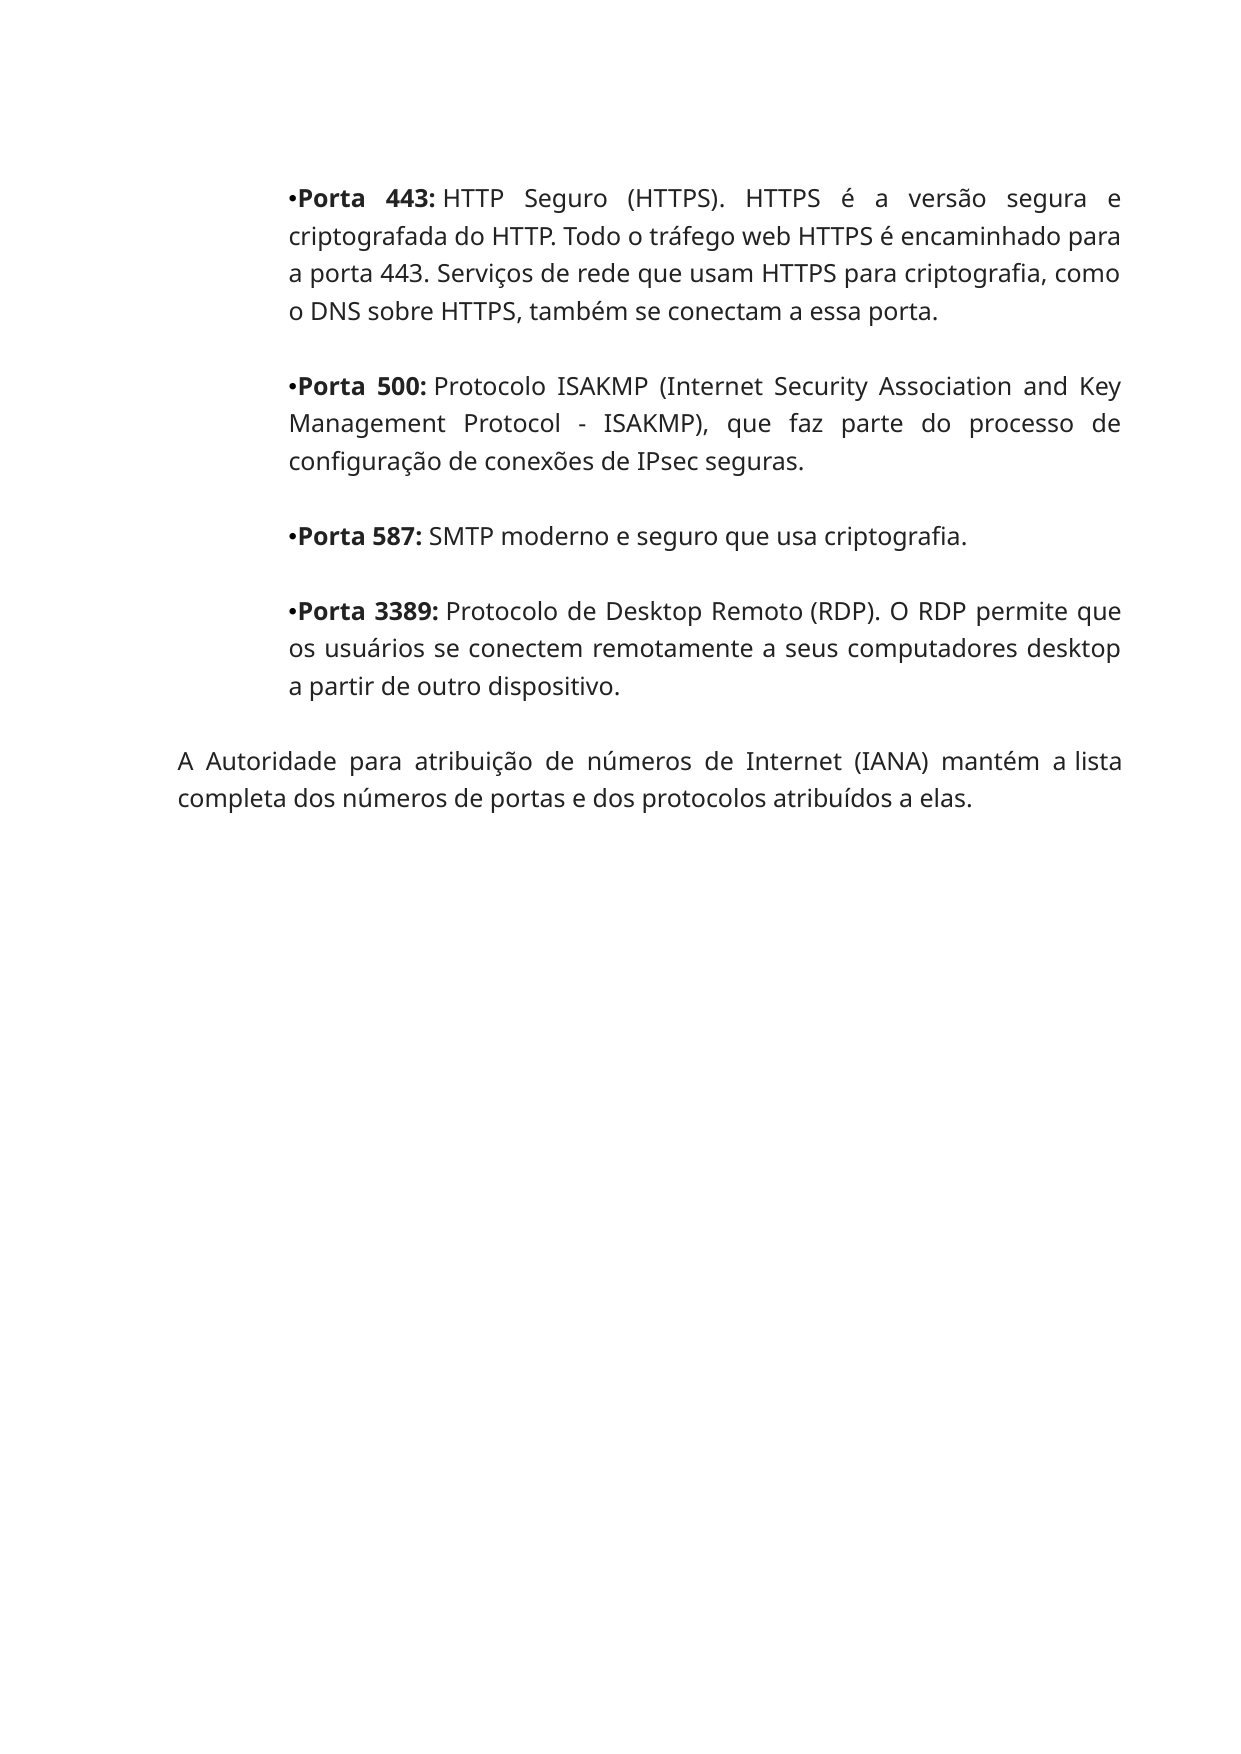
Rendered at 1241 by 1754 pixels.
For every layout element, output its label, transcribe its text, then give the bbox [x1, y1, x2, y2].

list Porta 443: HTTP Seguro (HTTPS). HTTPS é a versão segura e criptografada do HTTP. Todo o tráfego web HTTPS é encaminhado para a porta 443. Serviços de rede que usam HTTPS para criptografia, como o DNS sobre HTTPS, também se conectam a essa porta. [215, 177, 1122, 327]
list Porta 500: Protocolo ISAKMP (Internet Security Association and Key Management Protocol - ISAKMP), que faz parte do processo de configuração de conexões de IPsec seguras. [215, 365, 1122, 477]
text A Autoridade para atribuição de números de Internet (IANA) mantém a lista completa dos números de portas e dos protocolos atribuídos a elas. [177, 740, 1122, 815]
list Porta 3389: Protocolo de Desktop Remoto (RDP). O RDP permite que os usuários se conectem remotamente a seus computadores desktop a partir de outro dispositivo. [215, 590, 1122, 702]
list Porta 587: SMTP moderno e seguro que usa criptografia. [215, 515, 1122, 552]
